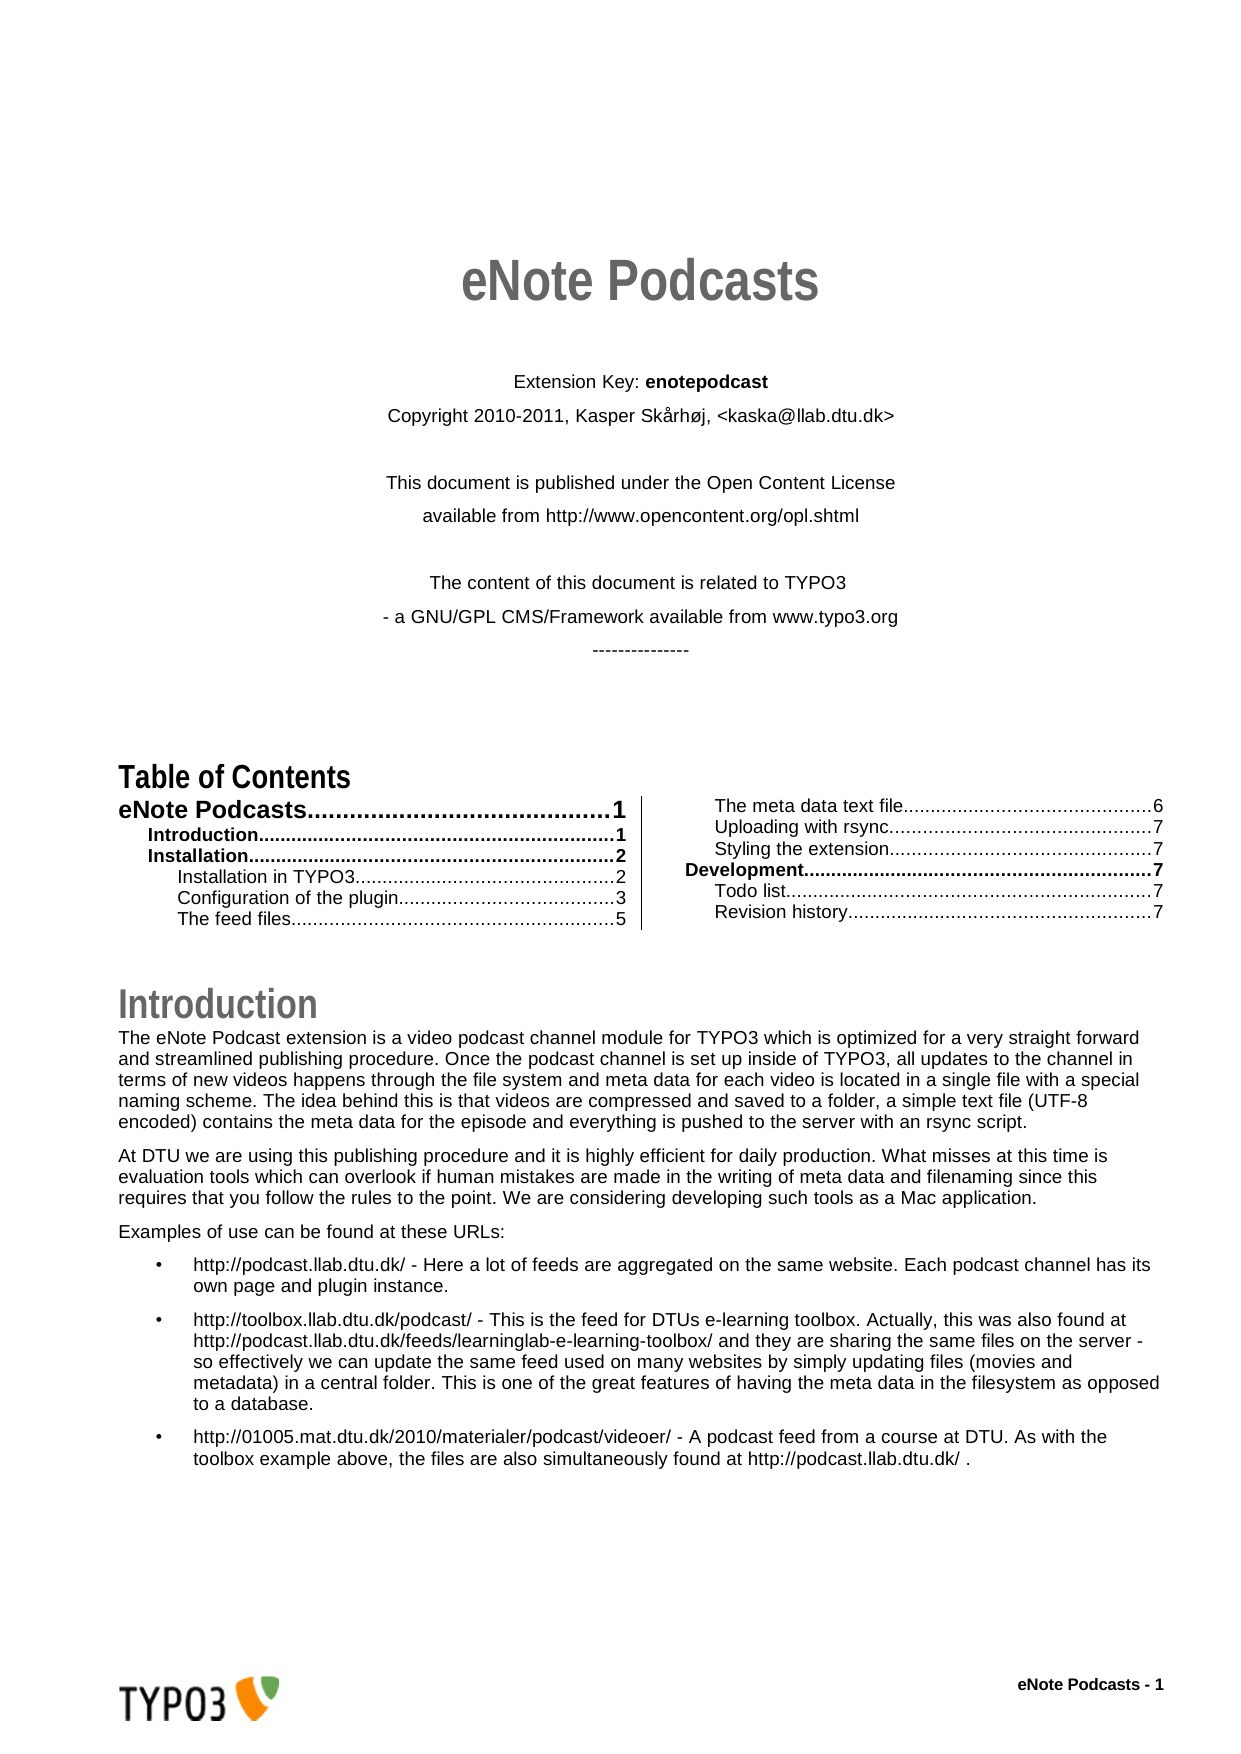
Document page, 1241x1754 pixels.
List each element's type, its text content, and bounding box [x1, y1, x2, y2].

text The meta data text file 6 [714, 796, 1163, 817]
text - a GNU/GPL CMS/Framework available from www.typo3.org [118, 606, 1163, 627]
text Installation 2 [148, 845, 626, 866]
subtitle Introduction [118, 980, 1163, 1028]
list http://toolbox.llab.dtu.dk/podcast/ - This is the feed for DTUs e-learning toolbox. Actually, this was also found at http://podcast.llab.dtu.dk/feeds/learninglab-e-learning-toolbox/ and they are sharing the same files on the server - so effectively we can update the same feed used on many websites by simply updating files (movies and metadata) in a central folder. This is one of the great features of having the meta data in the filesystem as opposed to a database. [156, 1309, 1163, 1414]
text Installation in TYPO3 2 [177, 866, 626, 887]
text Uploading with rsync 7 [714, 817, 1163, 838]
text Introduction 1 [148, 824, 626, 845]
text Todo list 7 [714, 880, 1163, 901]
text eNote Podcasts 1 [118, 796, 626, 824]
text This document is published under the Open Content License [118, 472, 1163, 493]
text The content of this document is related to TYPO3 [118, 573, 1163, 594]
text Development 7 [685, 859, 1163, 880]
subtitle Table of Contents [118, 757, 1163, 796]
text Configuration of the plugin 3 [177, 887, 626, 908]
subtitle eNote Podcasts [118, 245, 1163, 312]
text Extension Key: enotepodcast [118, 371, 1163, 392]
text The eNote Podcast extension is a video podcast channel module for TYPO3 which is optimized for a very straight forward and streamlined publishing procedure. Once the podcast channel is set up inside of TYPO3, all updates to the channel in terms of new videos happens through the file system and meta data for each video is located in a single file with a special naming scheme. The idea behind this is that videos are compressed and saved to a folder, a simple text file (UTF-8 encoded) contains the meta data for the episode and everything is pushed to the server with an rsync script. [118, 1028, 1163, 1133]
text At DTU we are using this publishing procedure and it is highly efficient for daily production. What misses at this time is evaluation tools which can overlook if human mistakes are made in the writing of meta data and filenaming since this requires that you follow the rules to the point. We are considering developing such tools as a Mac application. [118, 1145, 1163, 1208]
picture [118, 1675, 282, 1721]
text Copyright 2010-2011, Kasper Skårhøj, <kaska@llab.dtu.dk> [118, 405, 1163, 426]
text --------------- [118, 640, 1163, 661]
text Styling the extension 7 [714, 838, 1163, 859]
text Examples of use can be found at these URLs: [118, 1221, 1163, 1242]
text available from http://www.opencontent.org/opl.shtml [118, 506, 1163, 527]
text Revision history 7 [714, 901, 1163, 922]
list http://podcast.llab.dtu.dk/ - Here a lot of feeds are aggregated on the same website. Each podcast channel has its own page and plugin instance. [156, 1254, 1163, 1297]
text The feed files 5 [177, 908, 626, 929]
list http://01005.mat.dtu.dk/2010/materialer/podcast/videoer/ - A podcast feed from a course at DTU. As with the toolbox example above, the files are also simultaneously found at http://podcast.llab.dtu.dk/ . [156, 1427, 1163, 1469]
